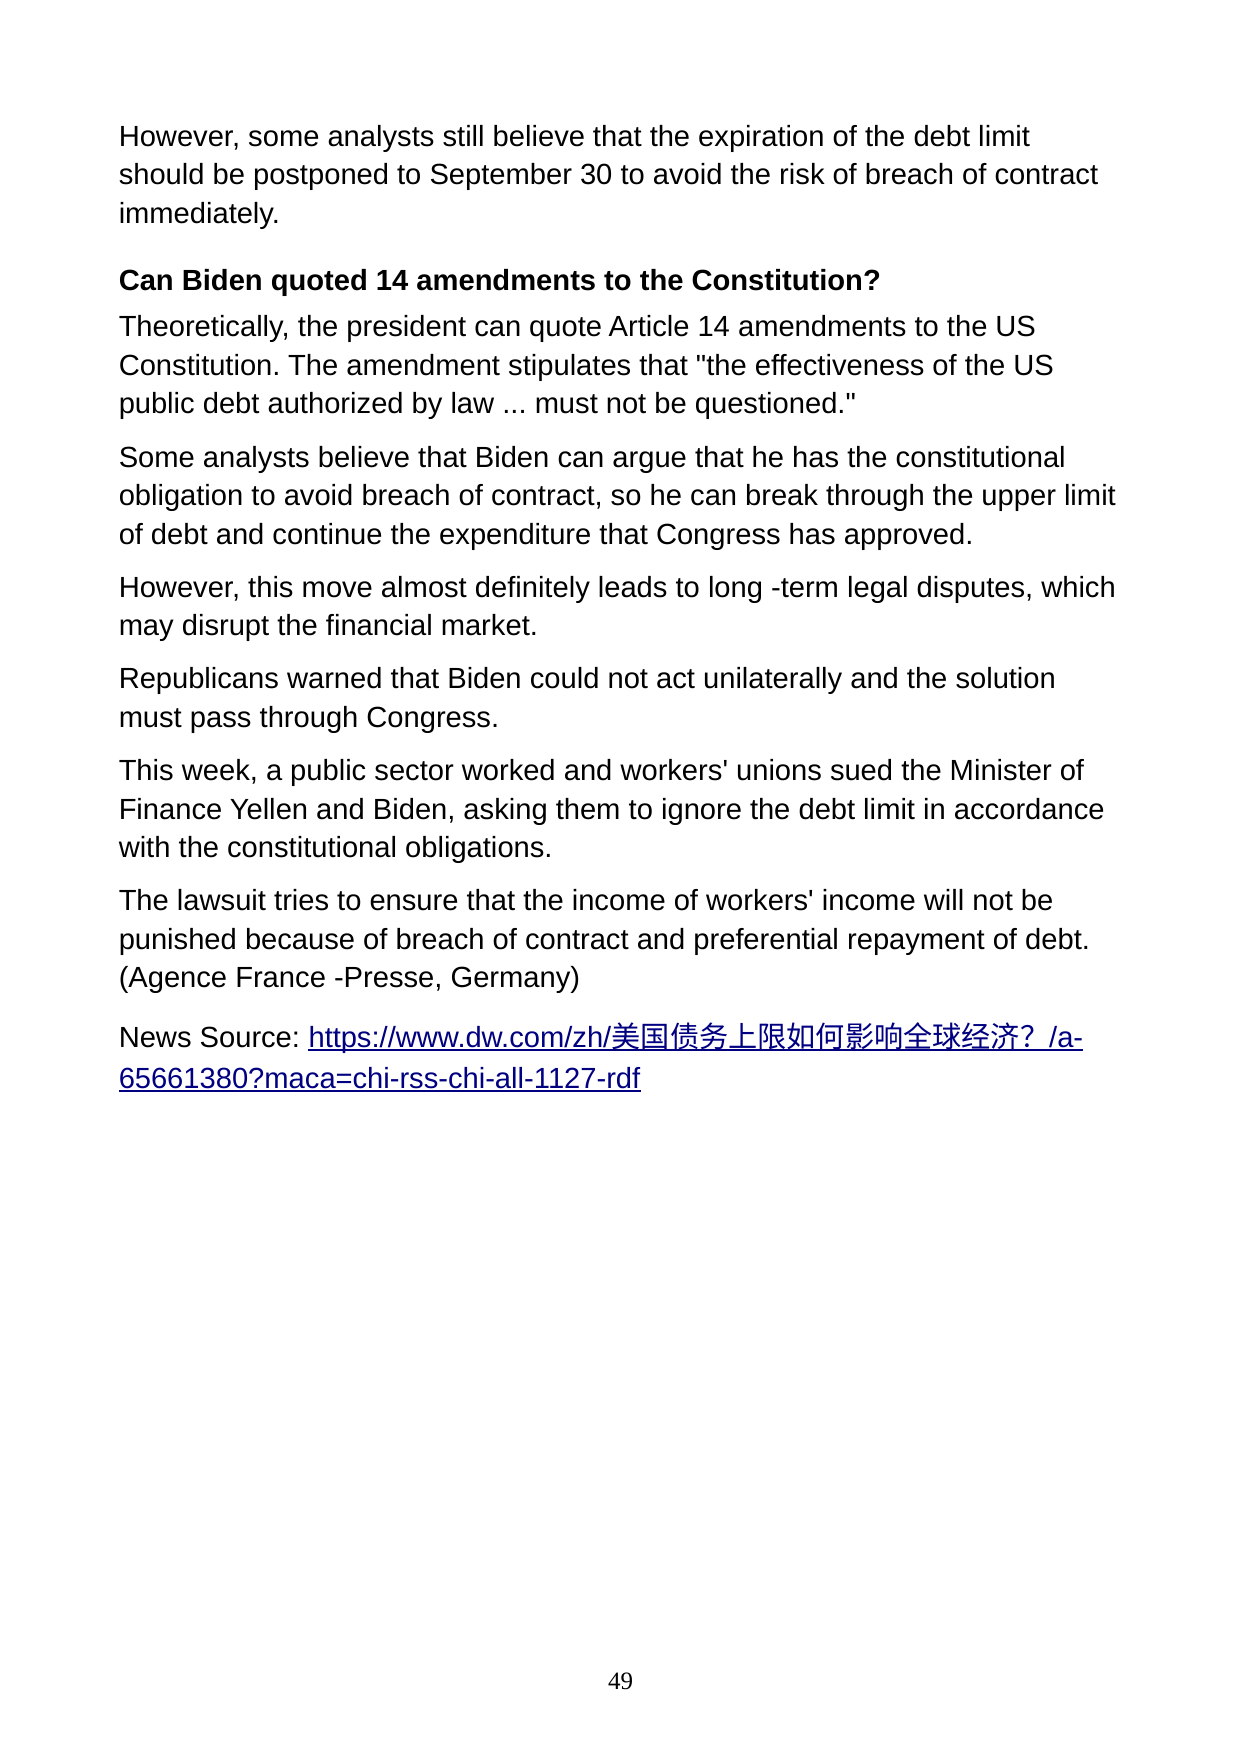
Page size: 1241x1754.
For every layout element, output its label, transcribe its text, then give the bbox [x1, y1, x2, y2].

text Some analysts believe that Biden can argue that he has the constitutional obligation to avoid breach of contract, so he can break through the upper limit of debt and continue the expenditure that Congress has approved. [118, 439, 1122, 550]
text Republicans warned that Biden could not act unilaterally and the solution must pass through Congress. [118, 661, 1122, 733]
text The lawsuit tries to ensure that the income of workers' income will not be punished because of breach of contract and preferential repayment of debt. (Agence France -Presse, Germany) [118, 883, 1122, 994]
text However, some analysts still believe that the expiration of the debt limit should be postponed to September 30 to avoid the risk of breach of contract immediately. [118, 118, 1122, 229]
text This week, a public sector worked and workers' unions sued the Minister of Finance Yellen and Biden, asking them to ignore the debt limit in accordance with the constitutional obligations. [118, 753, 1122, 864]
text However, this move almost definitely leads to long -term legal disputes, which may disrupt the financial market. [118, 570, 1122, 642]
text News Source: https://www.dw.com/zh/美国债务上限如何影响全球经济？/a-65661380?maca=chi-rss-chi-all-1127-rdf [118, 1013, 1122, 1094]
subtitle Can Biden quoted 14 amendments to the Constitution? [118, 263, 1122, 297]
text Theoretically, the president can quote Article 14 amendments to the US Constitution. The amendment stipulates that "the effectiveness of the US public debt authorized by law ... must not be questioned." [118, 309, 1122, 420]
